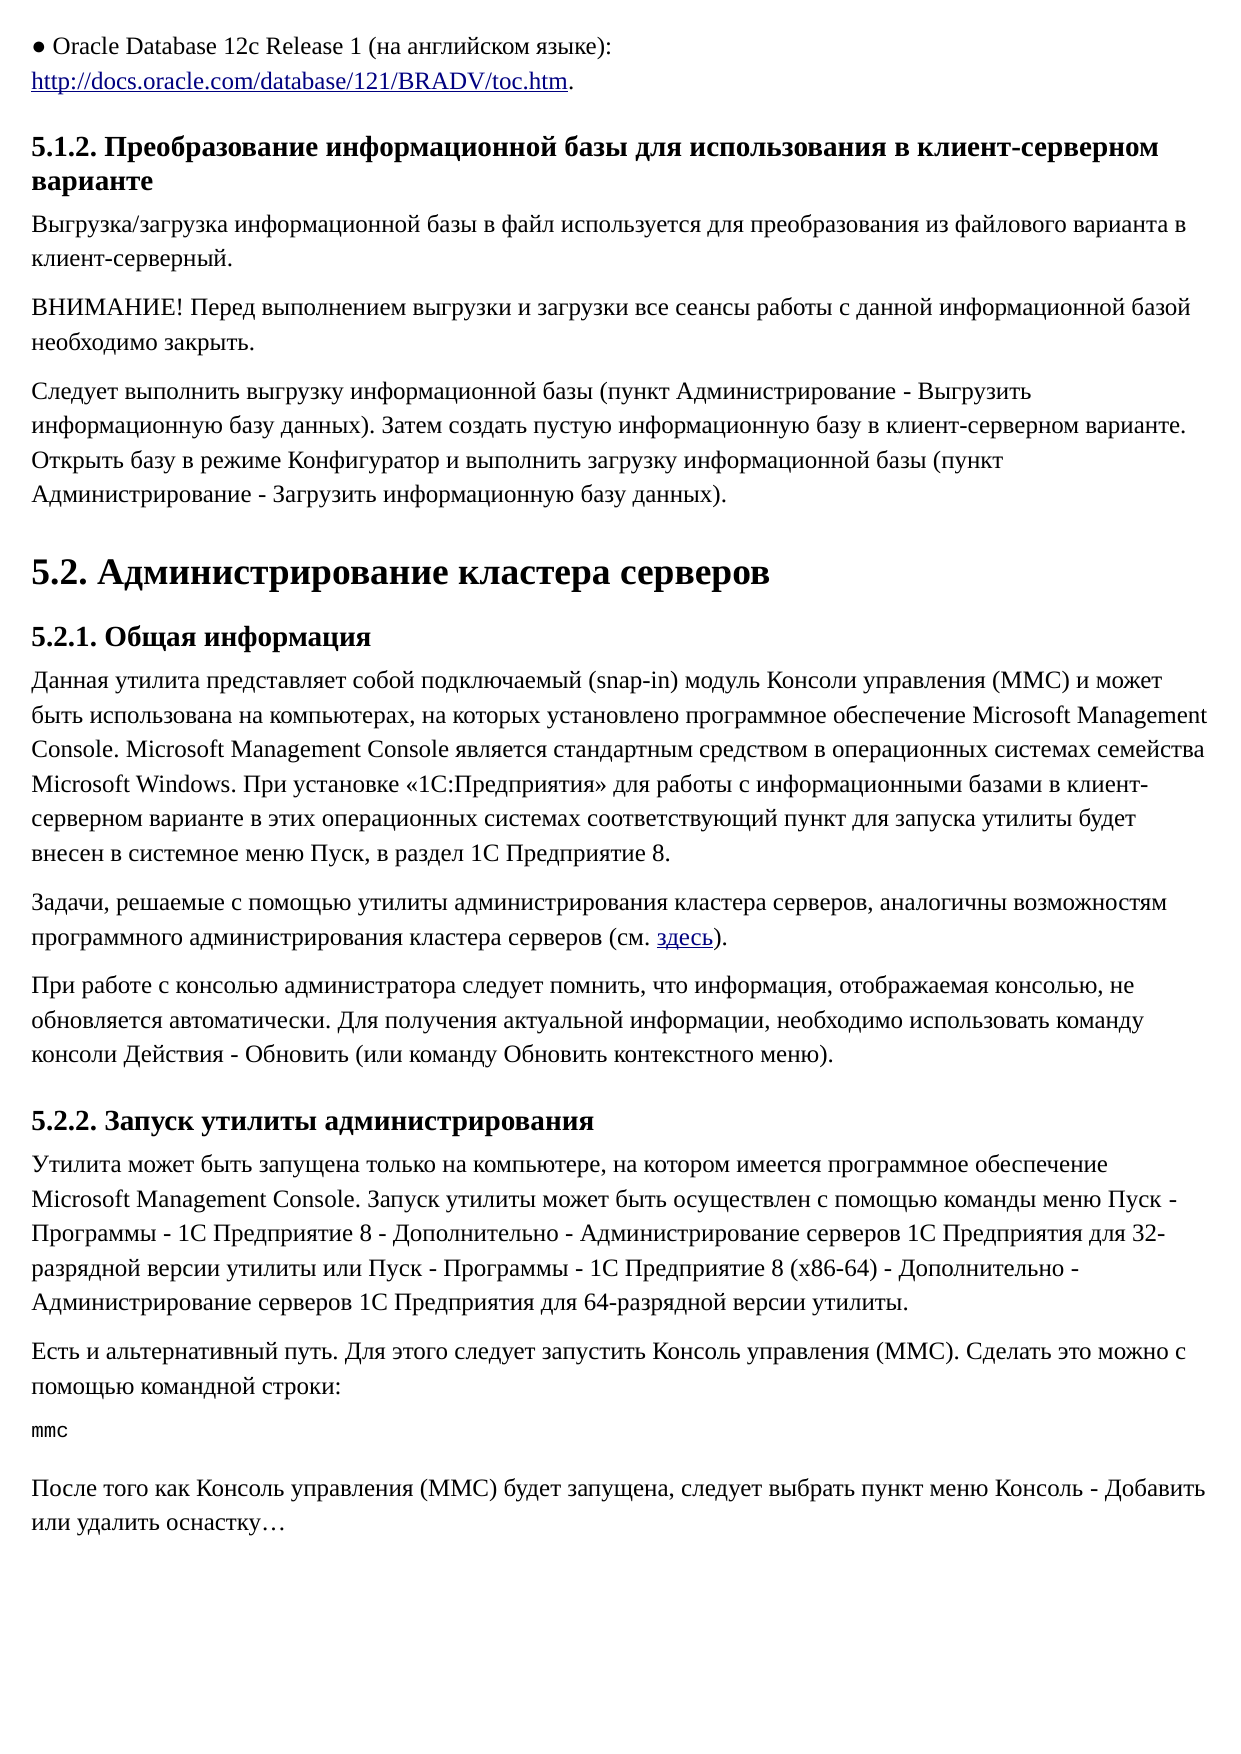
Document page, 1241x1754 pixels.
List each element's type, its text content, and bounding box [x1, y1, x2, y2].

text mmc [31, 1420, 1212, 1443]
subtitle 5.2.2. Запуск утилиты администрирования [31, 1103, 1212, 1137]
text Данная утилита представляет собой подключаемый (snap-in) модуль Консоли управления (MMC) и может быть использована на компьютерах, на которых установлено программное обеспечение Microsoft Management Console. Microsoft Management Console является стандартным средством в операционных системах семейства Microsoft Windows. При установке «1С:Предприятия» для работы с информационными базами в клиент-серверном варианте в этих операционных системах соответствующий пункт для запуска утилиты будет внесен в системное меню Пуск, в раздел 1С Предприятие 8. [31, 666, 1212, 867]
subtitle 5.2. Администрирование кластера серверов [31, 549, 1212, 592]
text Есть и альтернативный путь. Для этого следует запустить Консоль управления (MMC). Сделать это можно с помощью командной строки: [31, 1336, 1212, 1399]
text При работе с консолью администратора следует помнить, что информация, отображаемая консолью, не обновляется автоматически. Для получения актуальной информации, необходимо использовать команду консоли Действия ‑ Обновить (или команду Обновить контекстного меню). [31, 971, 1212, 1068]
subtitle 5.2.1. Общая информация [31, 619, 1212, 653]
text Утилита может быть запущена только на компьютере, на котором имеется программное обеспечение Microsoft Management Console. Запуск утилиты может быть осуществлен с помощью команды меню Пуск ‑ Программы ‑ 1С Предприятие 8 ‑ Дополнительно ‑ Администрирование серверов 1С Предприятия для 32-разрядной версии утилиты или Пуск ‑ Программы ‑ 1С Предприятие 8 (x86-64) ‑ Дополнительно ‑ Администрирование серверов 1С Предприятия для 64-разрядной версии утилиты. [31, 1149, 1212, 1316]
text Задачи, решаемые с помощью утилиты администрирования кластера серверов, аналогичны возможностям программного администрирования кластера серверов (см. здесь). [31, 887, 1212, 950]
text Выгрузка/загрузка информационной базы в файл используется для преобразования из файлового варианта в клиент-серверный. [31, 209, 1212, 272]
text ВНИМАНИЕ! Перед выполнением выгрузки и загрузки все сеансы работы с данной информационной базой необходимо закрыть. [31, 292, 1212, 356]
text После того как Консоль управления (MMC) будет запущена, следует выбрать пункт меню Консоль ‑ Добавить или удалить оснастку… [31, 1473, 1212, 1536]
text Следует выполнить выгрузку информационной базы (пункт Администрирование ‑ Выгрузить информационную базу данных). Затем создать пустую информационную базу в клиент-серверном варианте. Открыть базу в режиме Конфигуратор и выполнить загрузку информационной базы (пункт Администрирование ‑ Загрузить информационную базу данных). [31, 376, 1212, 508]
subtitle 5.1.2. Преобразование информационной базы для использования в клиент-серверном варианте [31, 129, 1212, 196]
text ● Oracle Database 12с Release 1 (на английском языке): http://docs.oracle.com/database/121/BRADV/toc.htm. [31, 31, 1212, 94]
